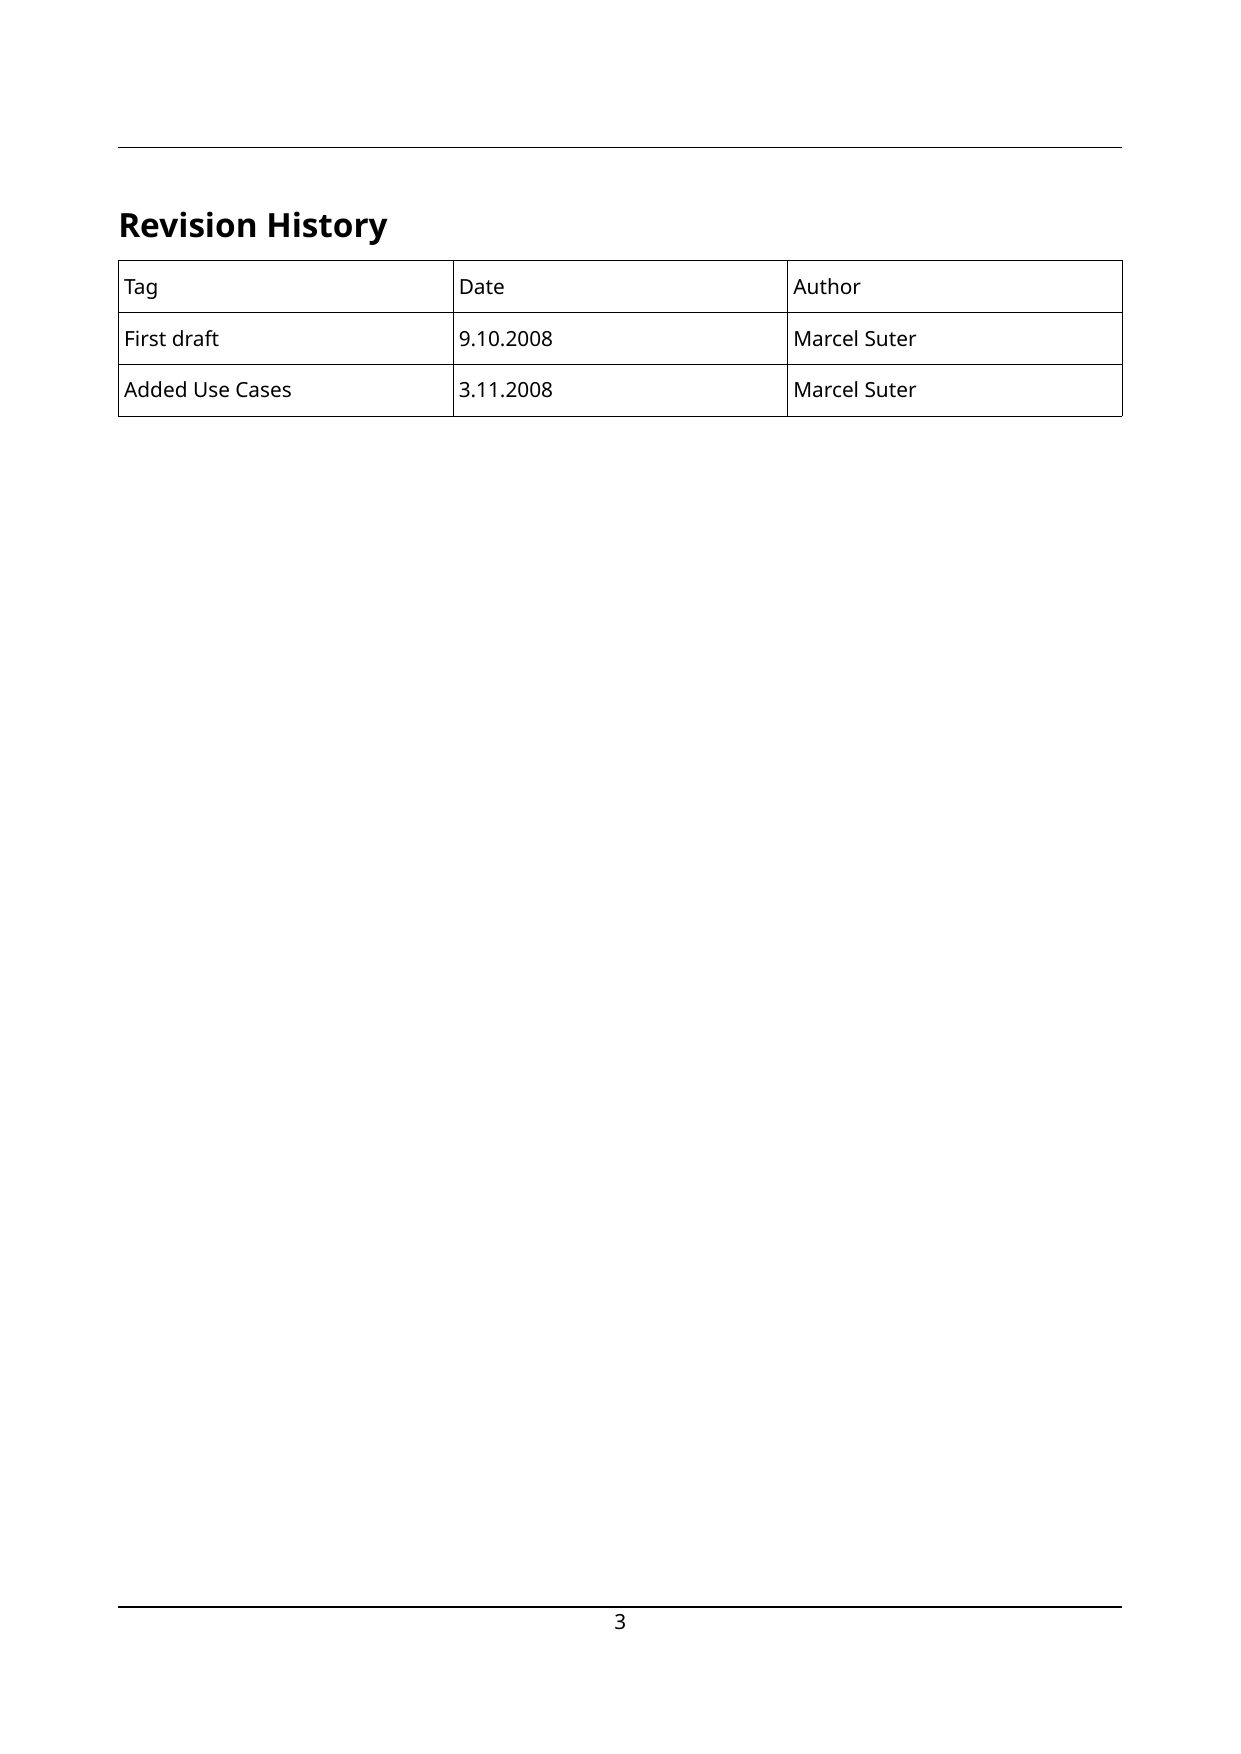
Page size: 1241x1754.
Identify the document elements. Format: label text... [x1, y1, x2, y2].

table_header Author [788, 261, 1122, 312]
table_header Tag [119, 261, 453, 312]
table_cell Added Use Cases [119, 365, 453, 416]
table_cell Marcel Suter [788, 313, 1122, 364]
table_cell First draft [119, 313, 453, 364]
table_cell 9.10.2008 [454, 313, 787, 364]
table_header Date [454, 261, 787, 312]
table_cell 3.11.2008 [454, 365, 787, 416]
subtitle Revision History [118, 202, 1122, 247]
table_cell Marcel Suter [788, 365, 1122, 416]
